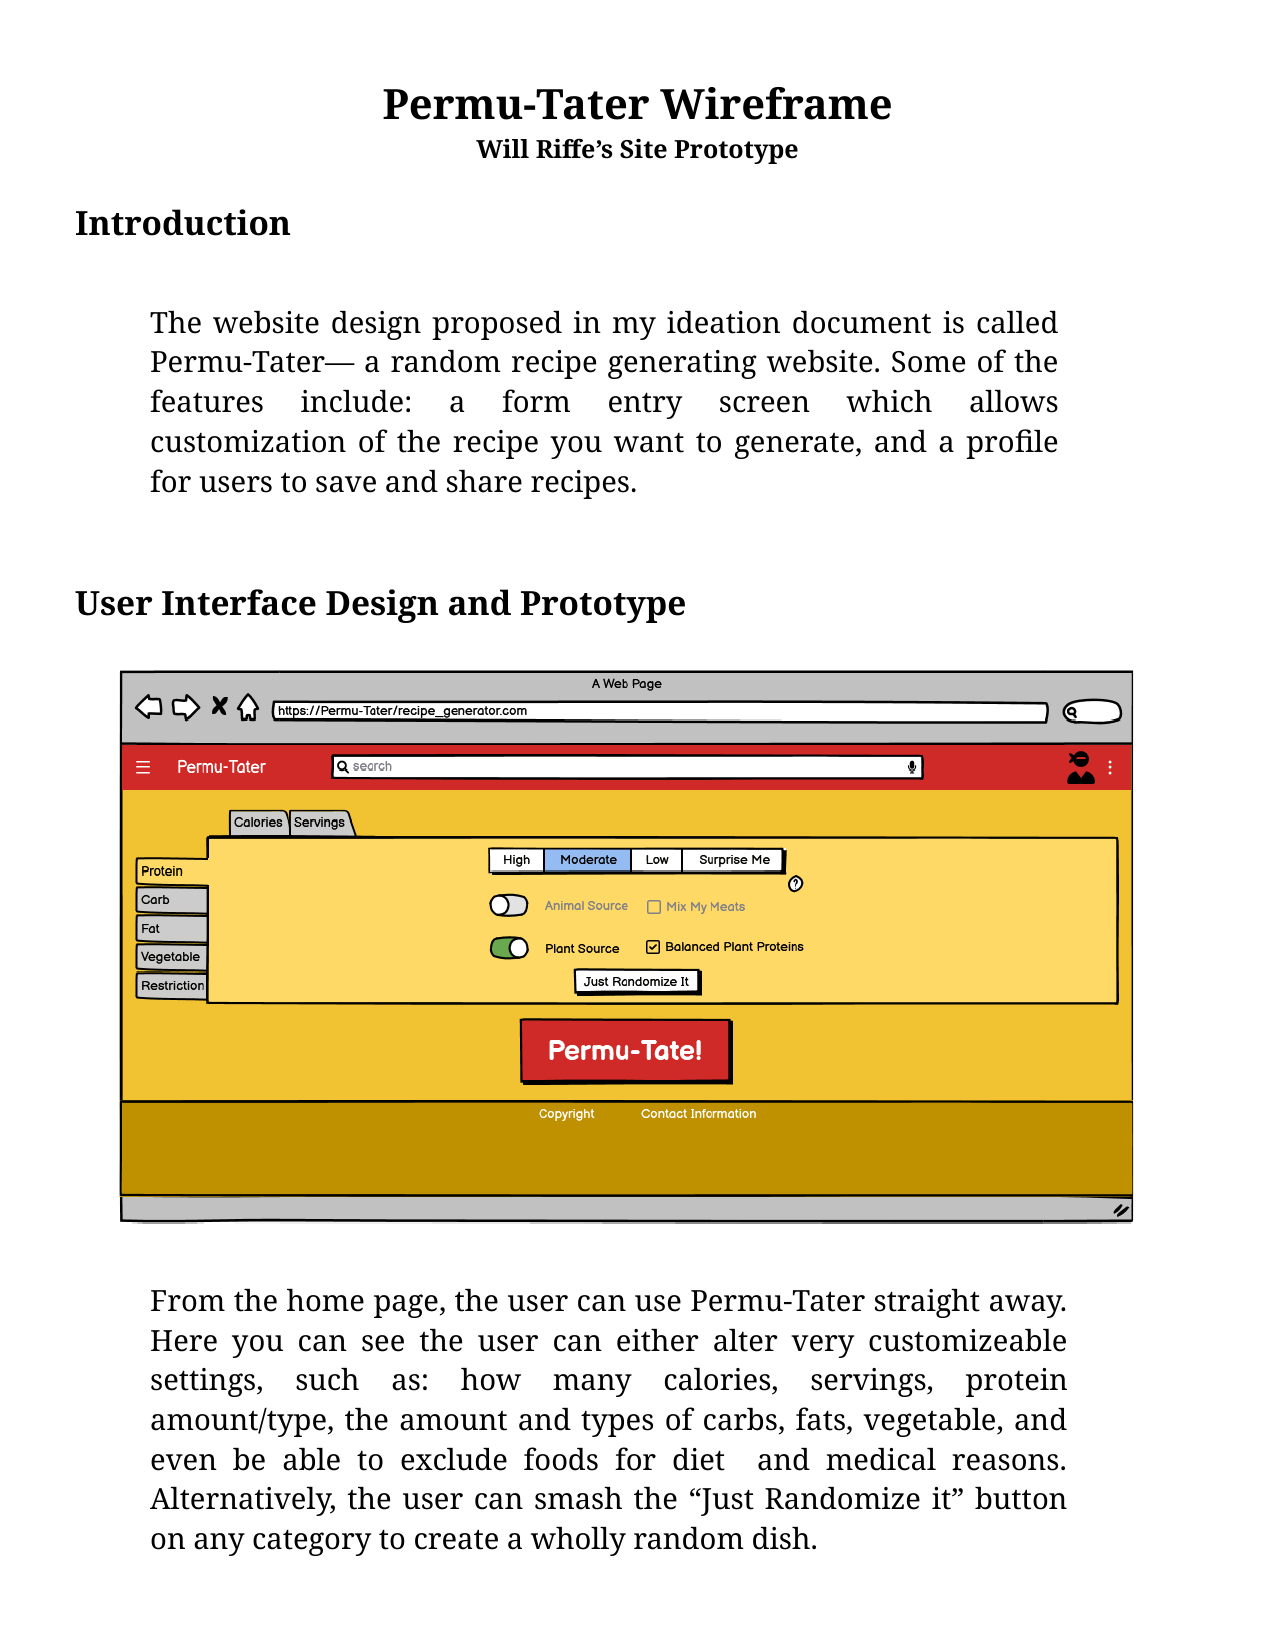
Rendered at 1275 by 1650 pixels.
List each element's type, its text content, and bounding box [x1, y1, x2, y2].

text Will Riffe’s Site Prototype [75, 132, 1200, 166]
text User Interface Design and Prototype [75, 580, 1125, 625]
text Introduction [75, 200, 1200, 245]
text From the home page, the user can use Permu-Tater straight away. Here you can see the user can either alter very customizeable settings, such as: how many calories, servings, protein amount/type, the amount and types of carbs, fats, vegetable, and even be able to exclude foods for diet and medical reasons. Alternatively, the user can smash the “Just Randomize it” button on any category to create a wholly random dish. [150, 1280, 1069, 1558]
text Permu-Tater Wireframe [75, 75, 1200, 132]
picture [119, 670, 1134, 1224]
text The website design proposed in my ideation document is called Permu-Tater— a random recipe generating website. Some of the features include: a form entry screen which allows customization of the recipe you want to generate, and a profile for users to save and share recipes. [150, 302, 1059, 501]
